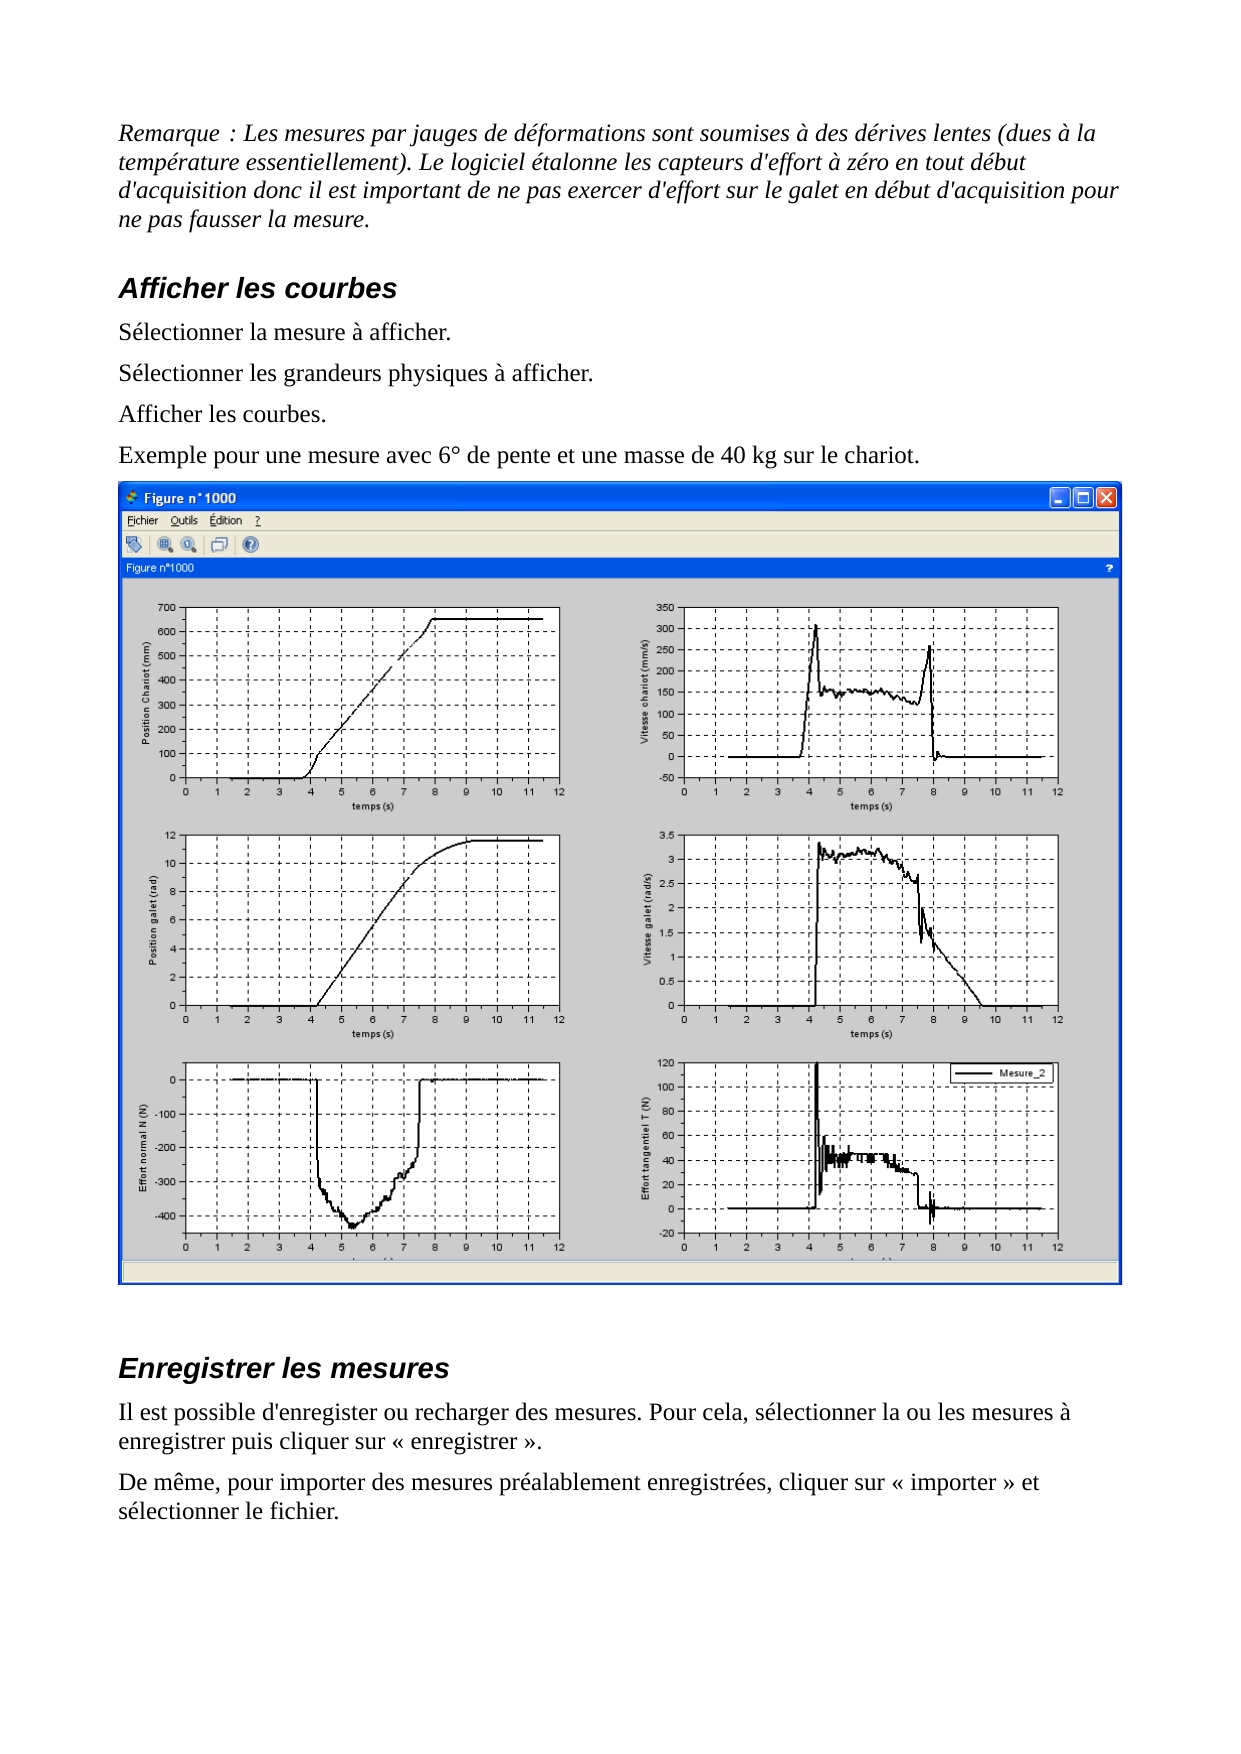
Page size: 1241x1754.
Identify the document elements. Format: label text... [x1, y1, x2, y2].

text De même, pour importer des mesures préalablement enregistrées, cliquer sur « importer » et sélectionner le fichier. [118, 1467, 1122, 1525]
text Sélectionner la mesure à afficher. [118, 317, 1122, 345]
text Afficher les courbes. [118, 399, 1122, 428]
text Il est possible d'enregister ou recharger des mesures. Pour cela, sélectionner la ou les mesures à enregistrer puis cliquer sur « enregistrer ». [118, 1397, 1122, 1455]
subtitle Enregistrer les mesures [118, 1351, 1122, 1385]
text Exemple pour une mesure avec 6° de pente et une masse de 40 kg sur le chariot. [118, 440, 1122, 469]
text Remarque : Les mesures par jauges de déformations sont soumises à des dérives lentes (dues à la température essentiellement). Le logiciel étalonne les capteurs d'effort à zéro en tout début d'acquisition donc il est important de ne pas exercer d'effort sur le galet en début d'acquisition pour ne pas fausser la mesure. [118, 118, 1122, 233]
subtitle Afficher les courbes [118, 271, 1122, 304]
text Sélectionner les grandeurs physiques à afficher. [118, 358, 1122, 387]
